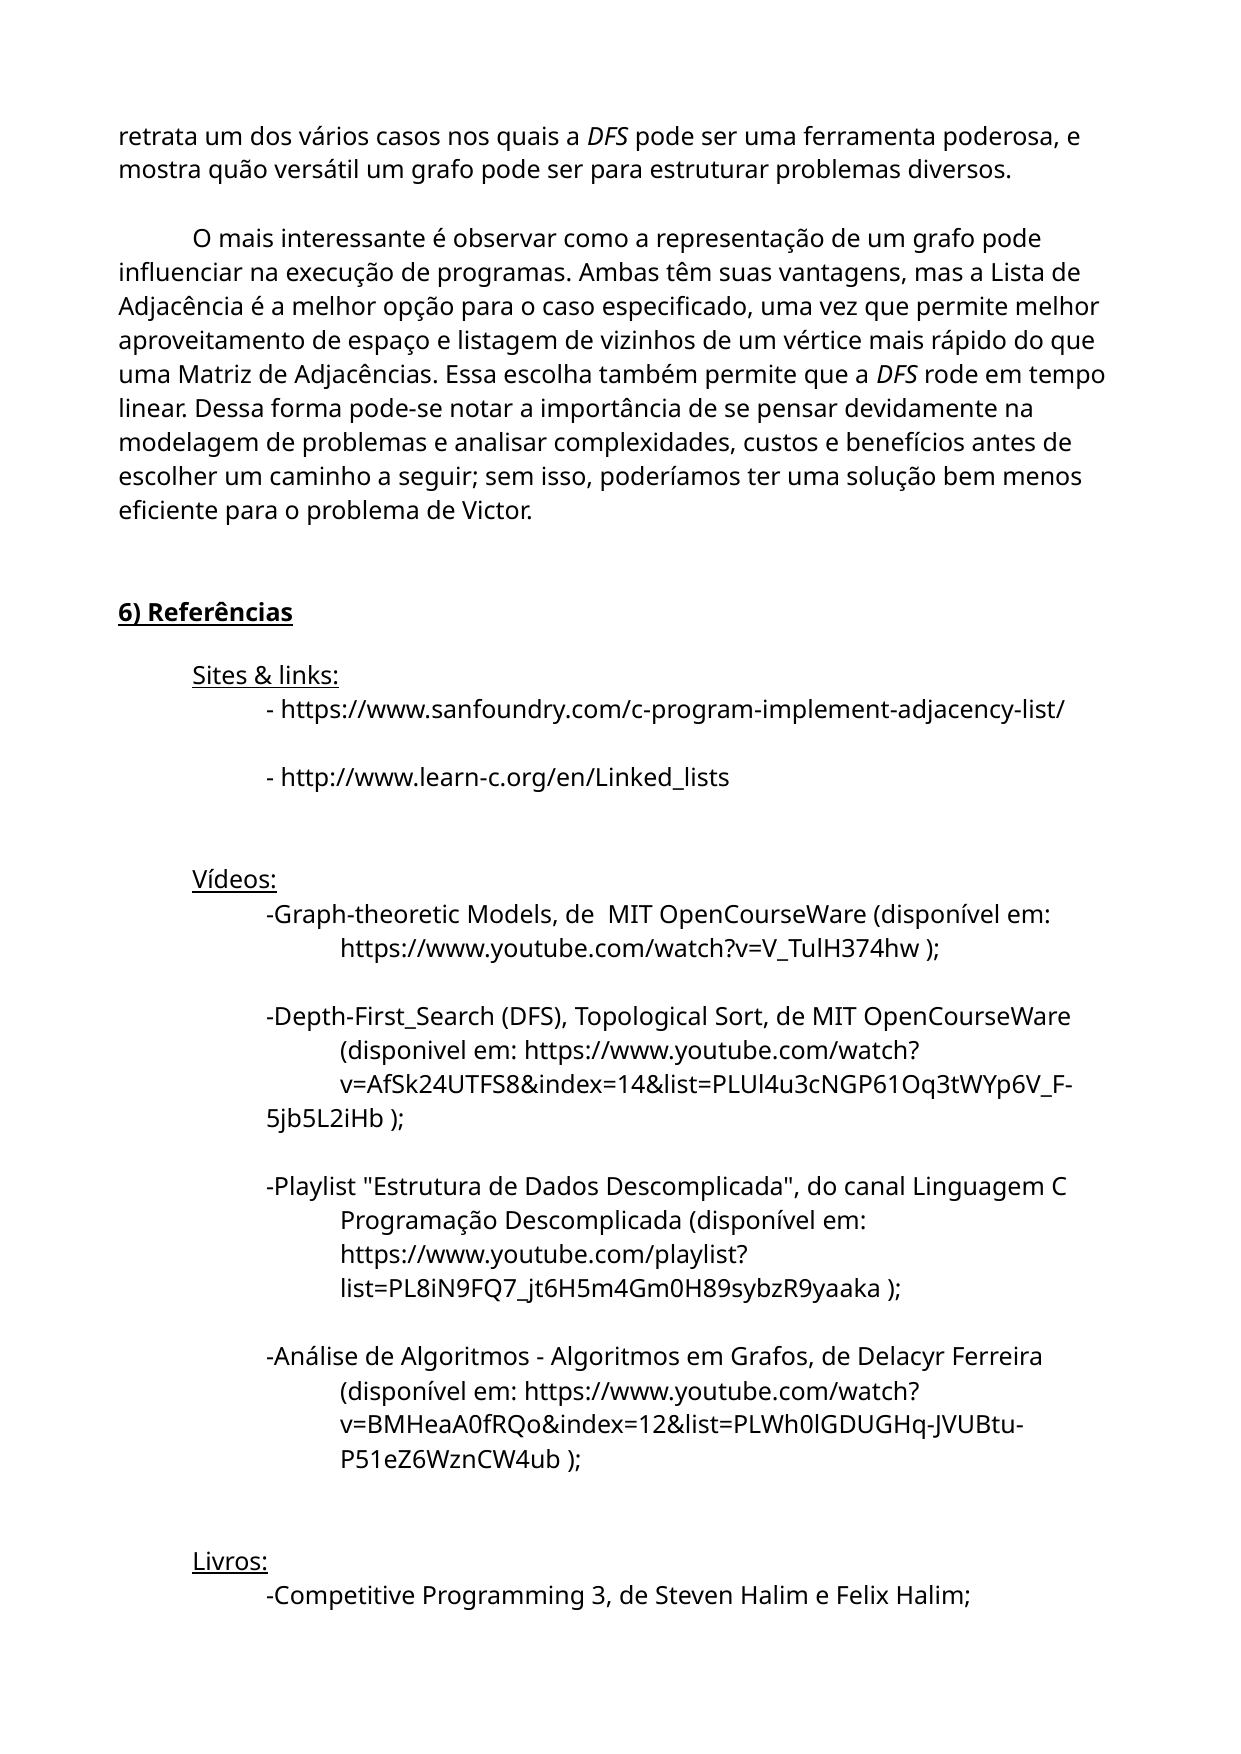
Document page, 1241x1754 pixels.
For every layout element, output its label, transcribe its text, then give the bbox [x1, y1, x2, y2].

text -Graph-theoretic Models, de MIT OpenCourseWare (disponível em: https://www.youtube.com/watch?v=V_TulH374hw ); [118, 896, 1122, 964]
text retrata um dos vários casos nos quais a DFS pode ser uma ferramenta poderosa, e mostra quão versátil um grafo pode ser para estruturar problemas diversos. [118, 118, 1122, 186]
text -Depth-First_Search (DFS), Topological Sort, de MIT OpenCourseWare (disponivel em: https://www.youtube.com/watch? v=AfSk24UTFS8&index=14&list=PLUl4u3cNGP61Oq3tWYp6V_F- 5jb5L2iHb ); [118, 998, 1122, 1135]
text 6) Referências [118, 595, 1122, 629]
text O mais interessante é observar como a representação de um grafo pode influenciar na execução de programas. Ambas têm suas vantagens, mas a Lista de Adjacência é a melhor opção para o caso especificado, uma vez que permite melhor aproveitamento de espaço e listagem de vizinhos de um vértice mais rápido do que uma Matriz de Adjacências. Essa escolha também permite que a DFS rode em tempo linear. Dessa forma pode-se notar a importância de se pensar devidamente na modelagem de problemas e analisar complexidades, custos e benefícios antes de escolher um caminho a seguir; sem isso, poderíamos ter uma solução bem menos eficiente para o problema de Victor. [118, 220, 1122, 527]
text Vídeos: [118, 862, 1122, 896]
text -Playlist "Estrutura de Dados Descomplicada", do canal Linguagem C Programação Descomplicada (disponível em: https://www.youtube.com/playlist? list=PL8iN9FQ7_jt6H5m4Gm0H89sybzR9yaaka ); [118, 1169, 1122, 1305]
text Sites & links: [118, 658, 1122, 692]
text -Análise de Algoritmos - Algoritmos em Grafos, de Delacyr Ferreira (disponível em: https://www.youtube.com/watch? v=BMHeaA0fRQo&index=12&list=PLWh0lGDUGHq-JVUBtu- P51eZ6WznCW4ub ); [118, 1339, 1122, 1475]
text - http://www.learn-c.org/en/Linked_lists [118, 760, 1122, 794]
text -Competitive Programming 3, de Steven Halim e Felix Halim; [118, 1577, 1122, 1612]
text - https://www.sanfoundry.com/c-program-implement-adjacency-list/ [118, 692, 1122, 726]
text Livros: [118, 1543, 1122, 1577]
